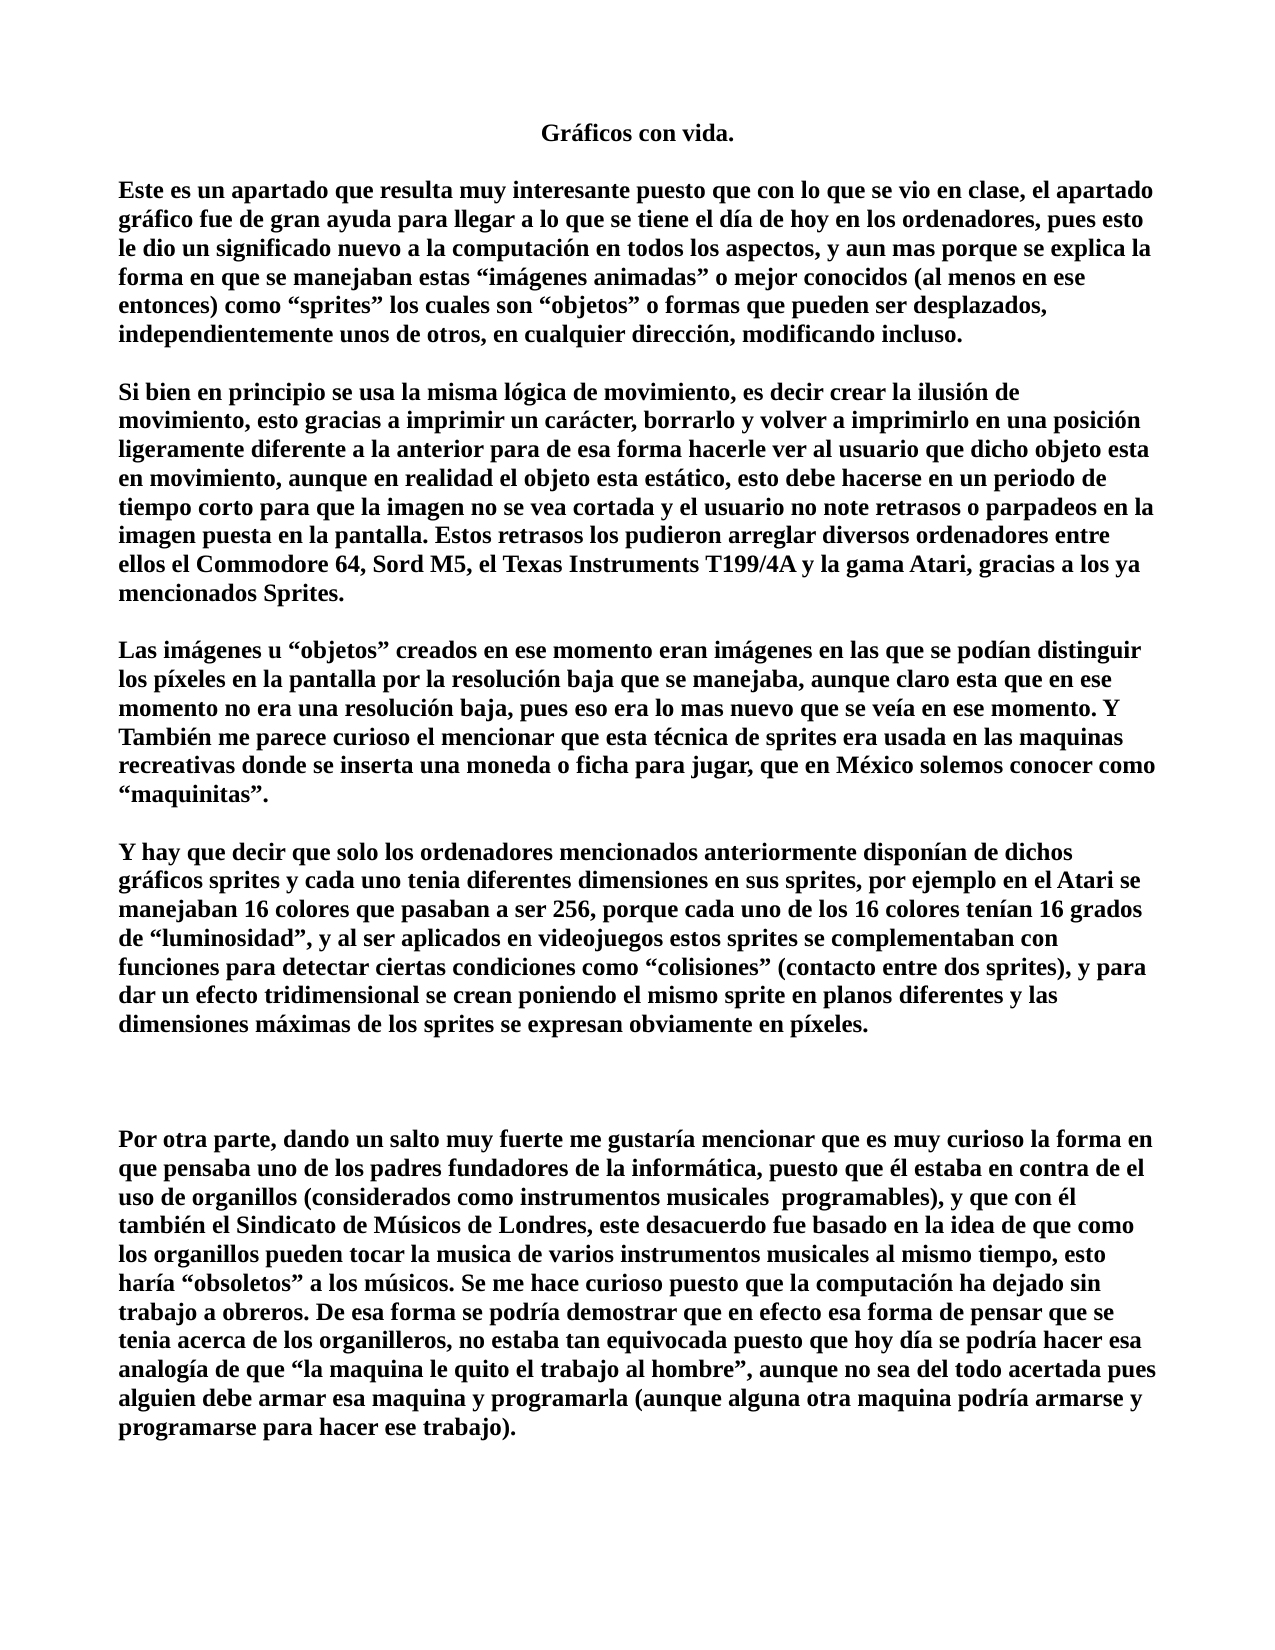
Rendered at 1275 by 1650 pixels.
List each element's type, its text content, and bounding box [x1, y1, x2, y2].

text Si bien en principio se usa la misma lógica de movimiento, es decir crear la ilusión de movimiento, esto gracias a imprimir un carácter, borrarlo y volver a imprimirlo en una posición ligeramente diferente a la anterior para de esa forma hacerle ver al usuario que dicho objeto esta en movimiento, aunque en realidad el objeto esta estático, esto debe hacerse en un periodo de tiempo corto para que la imagen no se vea cortada y el usuario no note retrasos o parpadeos en la imagen puesta en la pantalla. Estos retrasos los pudieron arreglar diversos ordenadores entre ellos el Commodore 64, Sord M5, el Texas Instruments T199/4A y la gama Atari, gracias a los ya mencionados Sprites. [118, 377, 1157, 607]
text Por otra parte, dando un salto muy fuerte me gustaría mencionar que es muy curioso la forma en que pensaba uno de los padres fundadores de la informática, puesto que él estaba en contra de el uso de organillos (considerados como instrumentos musicales programables), y que con él también el Sindicato de Músicos de Londres, este desacuerdo fue basado en la idea de que como los organillos pueden tocar la musica de varios instrumentos musicales al mismo tiempo, esto haría “obsoletos” a los músicos. Se me hace curioso puesto que la computación ha dejado sin trabajo a obreros. De esa forma se podría demostrar que en efecto esa forma de pensar que se tenia acerca de los organilleros, no estaba tan equivocada puesto que hoy día se podría hacer esa analogía de que “la maquina le quito el trabajo al hombre”, aunque no sea del todo acertada pues alguien debe armar esa maquina y programarla (aunque alguna otra maquina podría armarse y programarse para hacer ese trabajo). [118, 1124, 1157, 1441]
text Las imágenes u “objetos” creados en ese momento eran imágenes en las que se podían distinguir los píxeles en la pantalla por la resolución baja que se manejaba, aunque claro esta que en ese momento no era una resolución baja, pues eso era lo mas nuevo que se veía en ese momento. Y También me parece curioso el mencionar que esta técnica de sprites era usada en las maquinas recreativas donde se inserta una moneda o ficha para jugar, que en México solemos conocer como “maquinitas”. [118, 636, 1157, 808]
text Y hay que decir que solo los ordenadores mencionados anteriormente disponían de dichos gráficos sprites y cada uno tenia diferentes dimensiones en sus sprites, por ejemplo en el Atari se manejaban 16 colores que pasaban a ser 256, porque cada uno de los 16 colores tenían 16 grados de “luminosidad”, y al ser aplicados en videojuegos estos sprites se complementaban con funciones para detectar ciertas condiciones como “colisiones” (contacto entre dos sprites), y para dar un efecto tridimensional se crean poniendo el mismo sprite en planos diferentes y las dimensiones máximas de los sprites se expresan obviamente en píxeles. [118, 837, 1157, 1038]
text Gráficos con vida. [118, 118, 1157, 147]
text Este es un apartado que resulta muy interesante puesto que con lo que se vio en clase, el apartado gráfico fue de gran ayuda para llegar a lo que se tiene el día de hoy en los ordenadores, pues esto le dio un significado nuevo a la computación en todos los aspectos, y aun mas porque se explica la forma en que se manejaban estas “imágenes animadas” o mejor conocidos (al menos en ese entonces) como “sprites” los cuales son “objetos” o formas que pueden ser desplazados, independientemente unos de otros, en cualquier dirección, modificando incluso. [118, 176, 1157, 348]
